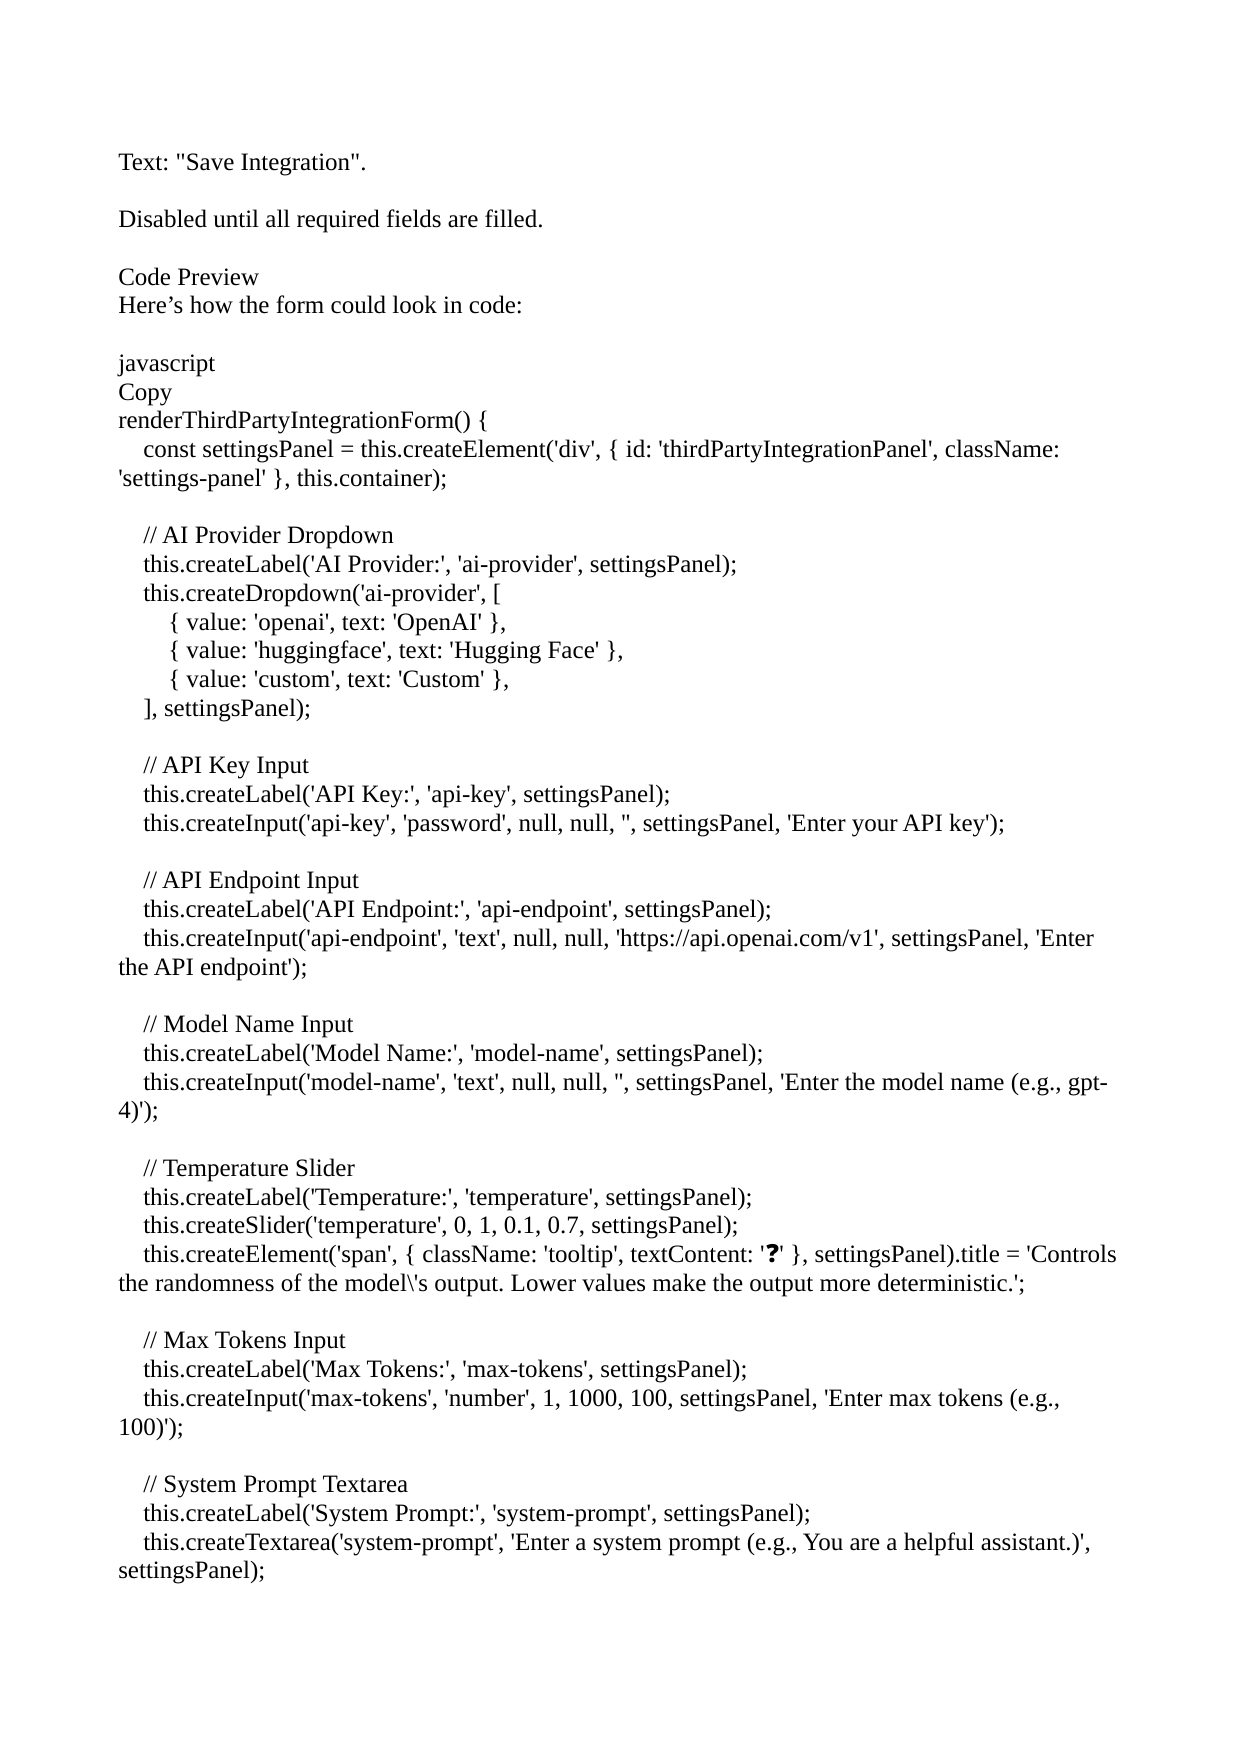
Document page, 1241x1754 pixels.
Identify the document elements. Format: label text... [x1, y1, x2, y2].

text this.createLabel('Temperature:', 'temperature', settingsPanel); [118, 1182, 1122, 1211]
text { value: 'huggingface', text: 'Hugging Face' }, [118, 636, 1122, 664]
text Text: "Save Integration". [118, 147, 1122, 176]
text // Model Name Input [118, 1009, 1122, 1038]
text this.createLabel('Model Name:', 'model-name', settingsPanel); [118, 1038, 1122, 1067]
text this.createLabel('AI Provider:', 'ai-provider', settingsPanel); [118, 549, 1122, 578]
text this.createLabel('API Key:', 'api-key', settingsPanel); [118, 779, 1122, 808]
text this.createInput('model-name', 'text', null, null, '', settingsPanel, 'Enter the model name (e.g., gpt-4)'); [118, 1067, 1122, 1124]
text ], settingsPanel); [118, 693, 1122, 722]
text const settingsPanel = this.createElement('div', { id: 'thirdPartyIntegrationPanel', className: 'settings-panel' }, this.container); [118, 434, 1122, 492]
text this.createDropdown('ai-provider', [ [118, 578, 1122, 607]
text // Temperature Slider [118, 1153, 1122, 1182]
text renderThirdPartyIntegrationForm() { [118, 406, 1122, 434]
text this.createInput('max-tokens', 'number', 1, 1000, 100, settingsPanel, 'Enter max tokens (e.g., 100)'); [118, 1383, 1122, 1441]
text Code Preview [118, 262, 1122, 291]
text // AI Provider Dropdown [118, 521, 1122, 549]
text // System Prompt Textarea [118, 1469, 1122, 1498]
text this.createSlider('temperature', 0, 1, 0.1, 0.7, settingsPanel); [118, 1211, 1122, 1239]
text { value: 'openai', text: 'OpenAI' }, [118, 607, 1122, 636]
text this.createLabel('API Endpoint:', 'api-endpoint', settingsPanel); [118, 894, 1122, 923]
text this.createElement('span', { className: 'tooltip', textContent: '❓' }, settingsPanel).title = 'Controls the randomness of the model\'s output. Lower values make the output more deterministic.'; [118, 1239, 1122, 1297]
text // Max Tokens Input [118, 1326, 1122, 1354]
text { value: 'custom', text: 'Custom' }, [118, 664, 1122, 693]
text // API Key Input [118, 751, 1122, 779]
text this.createTextarea('system-prompt', 'Enter a system prompt (e.g., You are a helpful assistant.)', settingsPanel); [118, 1527, 1122, 1584]
text // API Endpoint Input [118, 866, 1122, 894]
text this.createLabel('Max Tokens:', 'max-tokens', settingsPanel); [118, 1354, 1122, 1383]
text this.createLabel('System Prompt:', 'system-prompt', settingsPanel); [118, 1498, 1122, 1527]
text this.createInput('api-endpoint', 'text', null, null, 'https://api.openai.com/v1', settingsPanel, 'Enter the API endpoint'); [118, 923, 1122, 981]
text javascript [118, 348, 1122, 377]
text this.createInput('api-key', 'password', null, null, '', settingsPanel, 'Enter your API key'); [118, 808, 1122, 837]
text Here’s how the form could look in code: [118, 291, 1122, 319]
text Copy [118, 377, 1122, 406]
text Disabled until all required fields are filled. [118, 204, 1122, 233]
